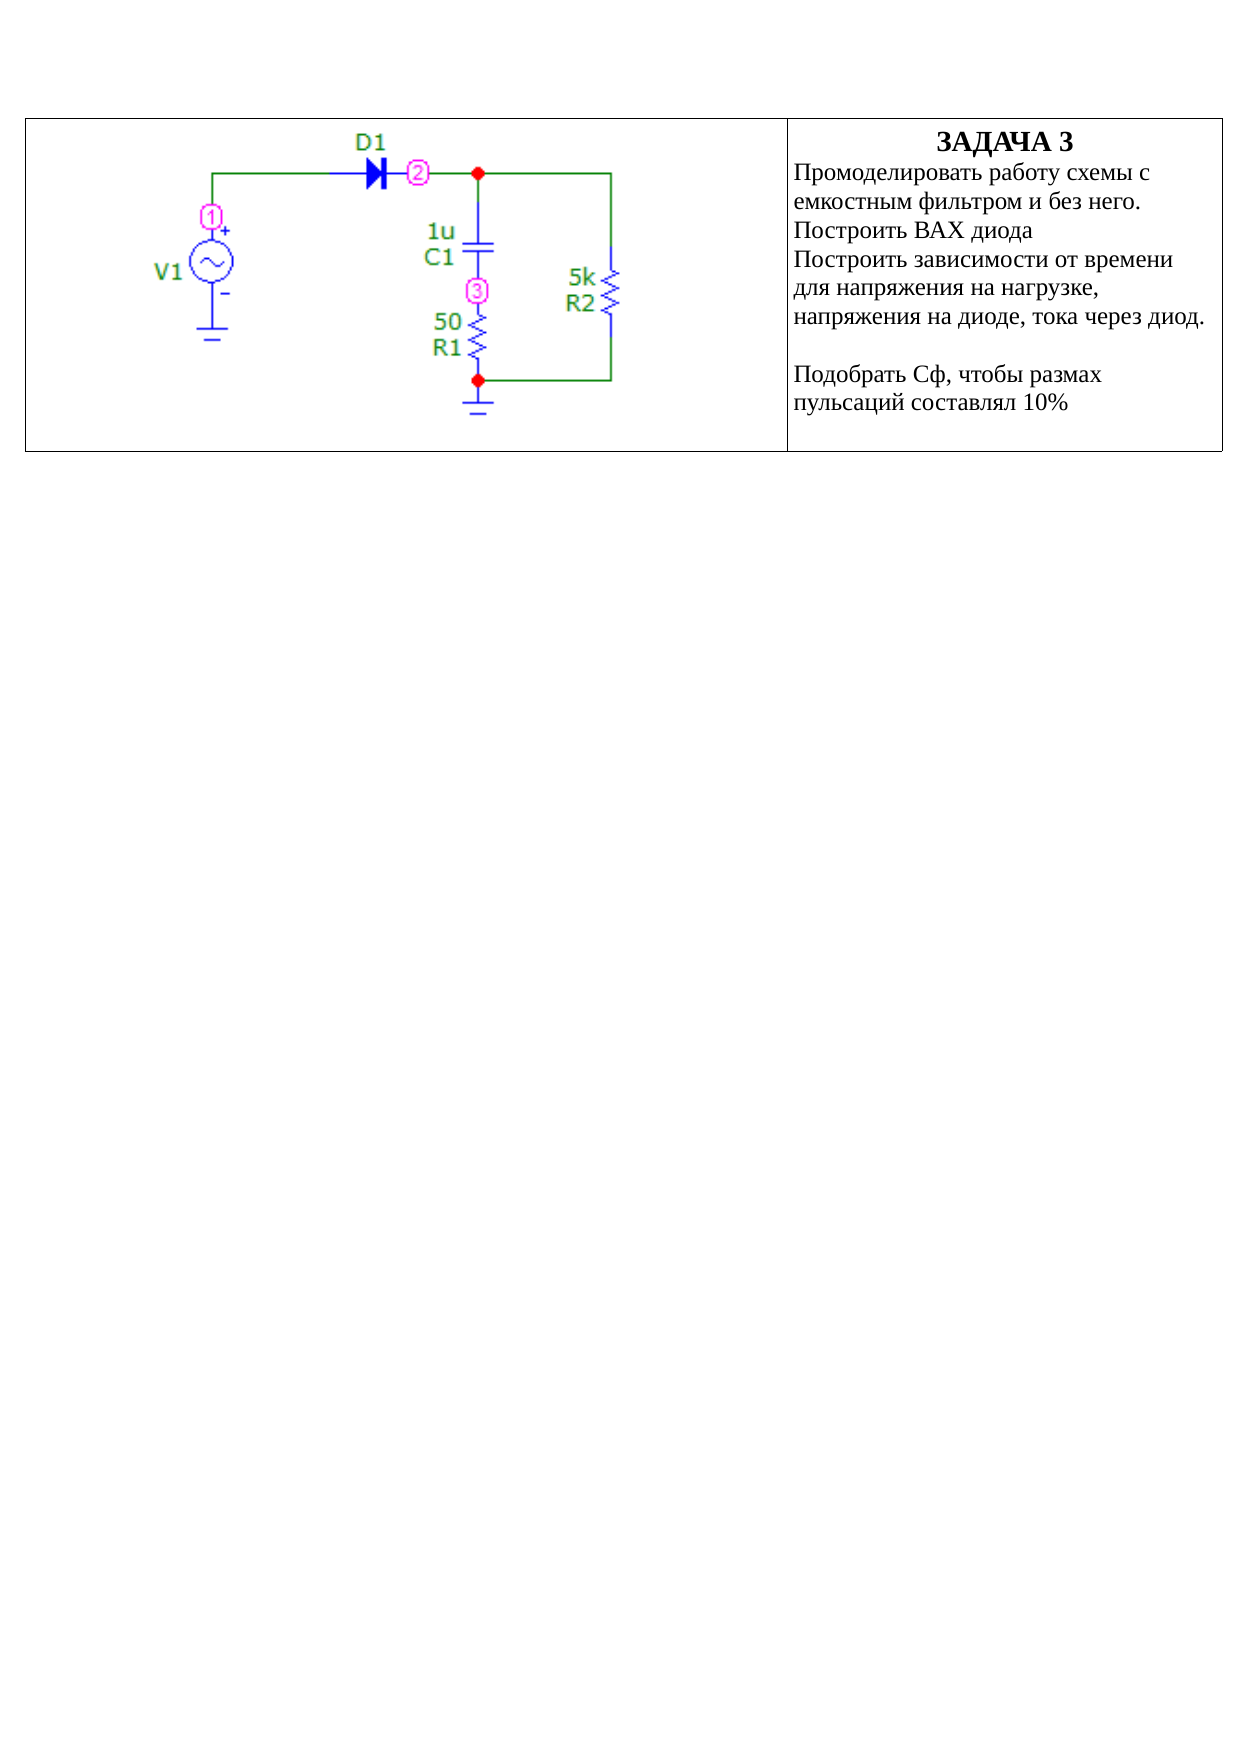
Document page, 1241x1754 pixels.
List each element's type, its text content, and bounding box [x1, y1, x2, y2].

table_header [26, 119, 787, 451]
table_header ЗАДАЧА 3 Промоделировать работу схемы с емкостным фильтром и без него. Построить ВАХ диода Построить зависимости от времени для напряжения на нагрузке, напряжения на диоде, тока через диод. Подобрать Cф, чтобы размах пульсаций составлял 10% [788, 119, 1222, 451]
picture [149, 123, 664, 443]
